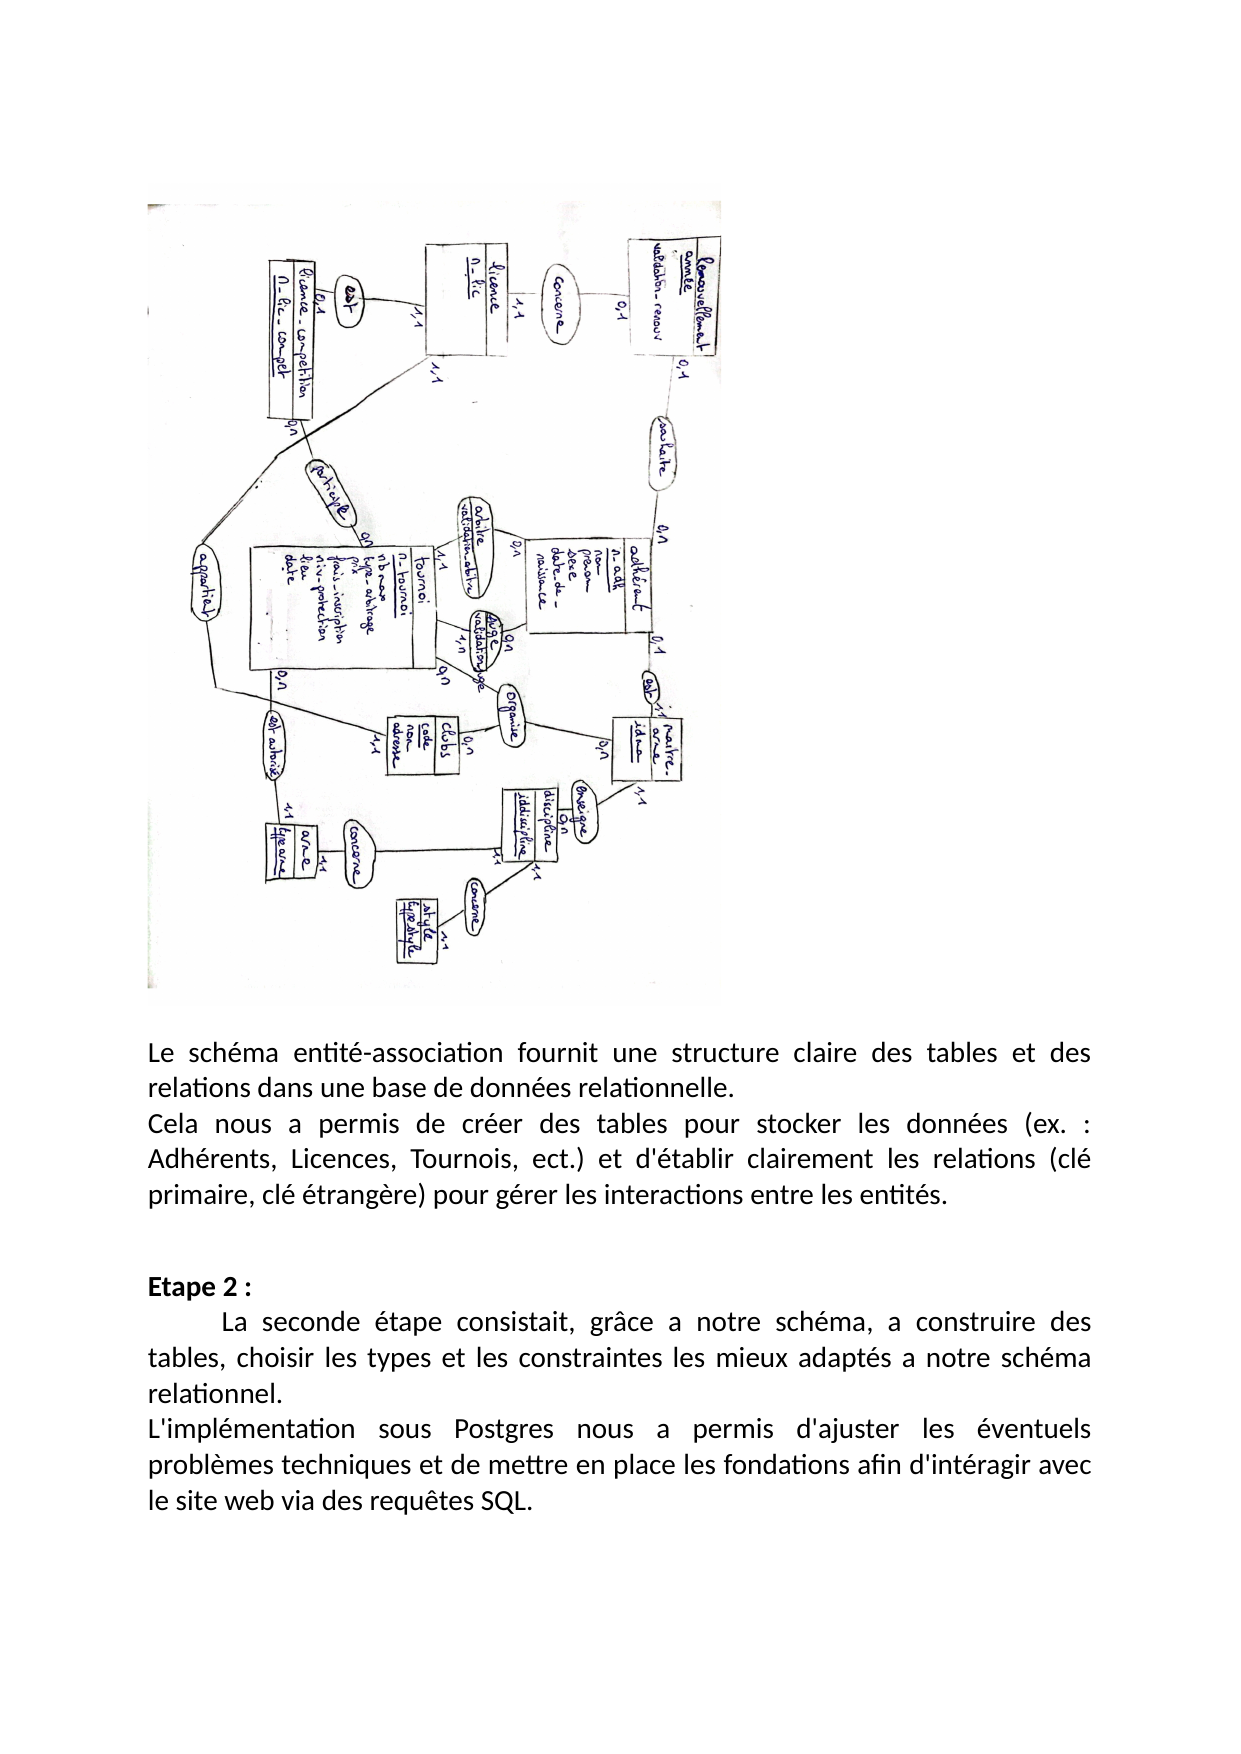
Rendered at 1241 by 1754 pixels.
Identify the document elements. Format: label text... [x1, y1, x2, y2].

text Le schéma entité-association fournit une structure claire des tables et des relations dans une base de données relationnelle. [148, 1034, 1093, 1105]
text Etape 2 : [148, 1268, 1093, 1303]
text La seconde étape consistait, grâce a notre schéma, a construire des tables, choisir les types et les constraintes les mieux adaptés a notre schéma relationnel. [148, 1303, 1093, 1410]
text Cela nous a permis de créer des tables pour stocker les données (ex. : Adhérents, Licences, Tournois, ect.) et d'établir clairement les relations (clé primaire, clé étrangère) pour gérer les interactions entre les entités. [148, 1105, 1093, 1212]
text L'implémentation sous Postgres nous a permis d'ajuster les éventuels problèmes techniques et de mettre en place les fondations afin d'intéragir avec le site web via des requêtes SQL. [148, 1410, 1093, 1517]
